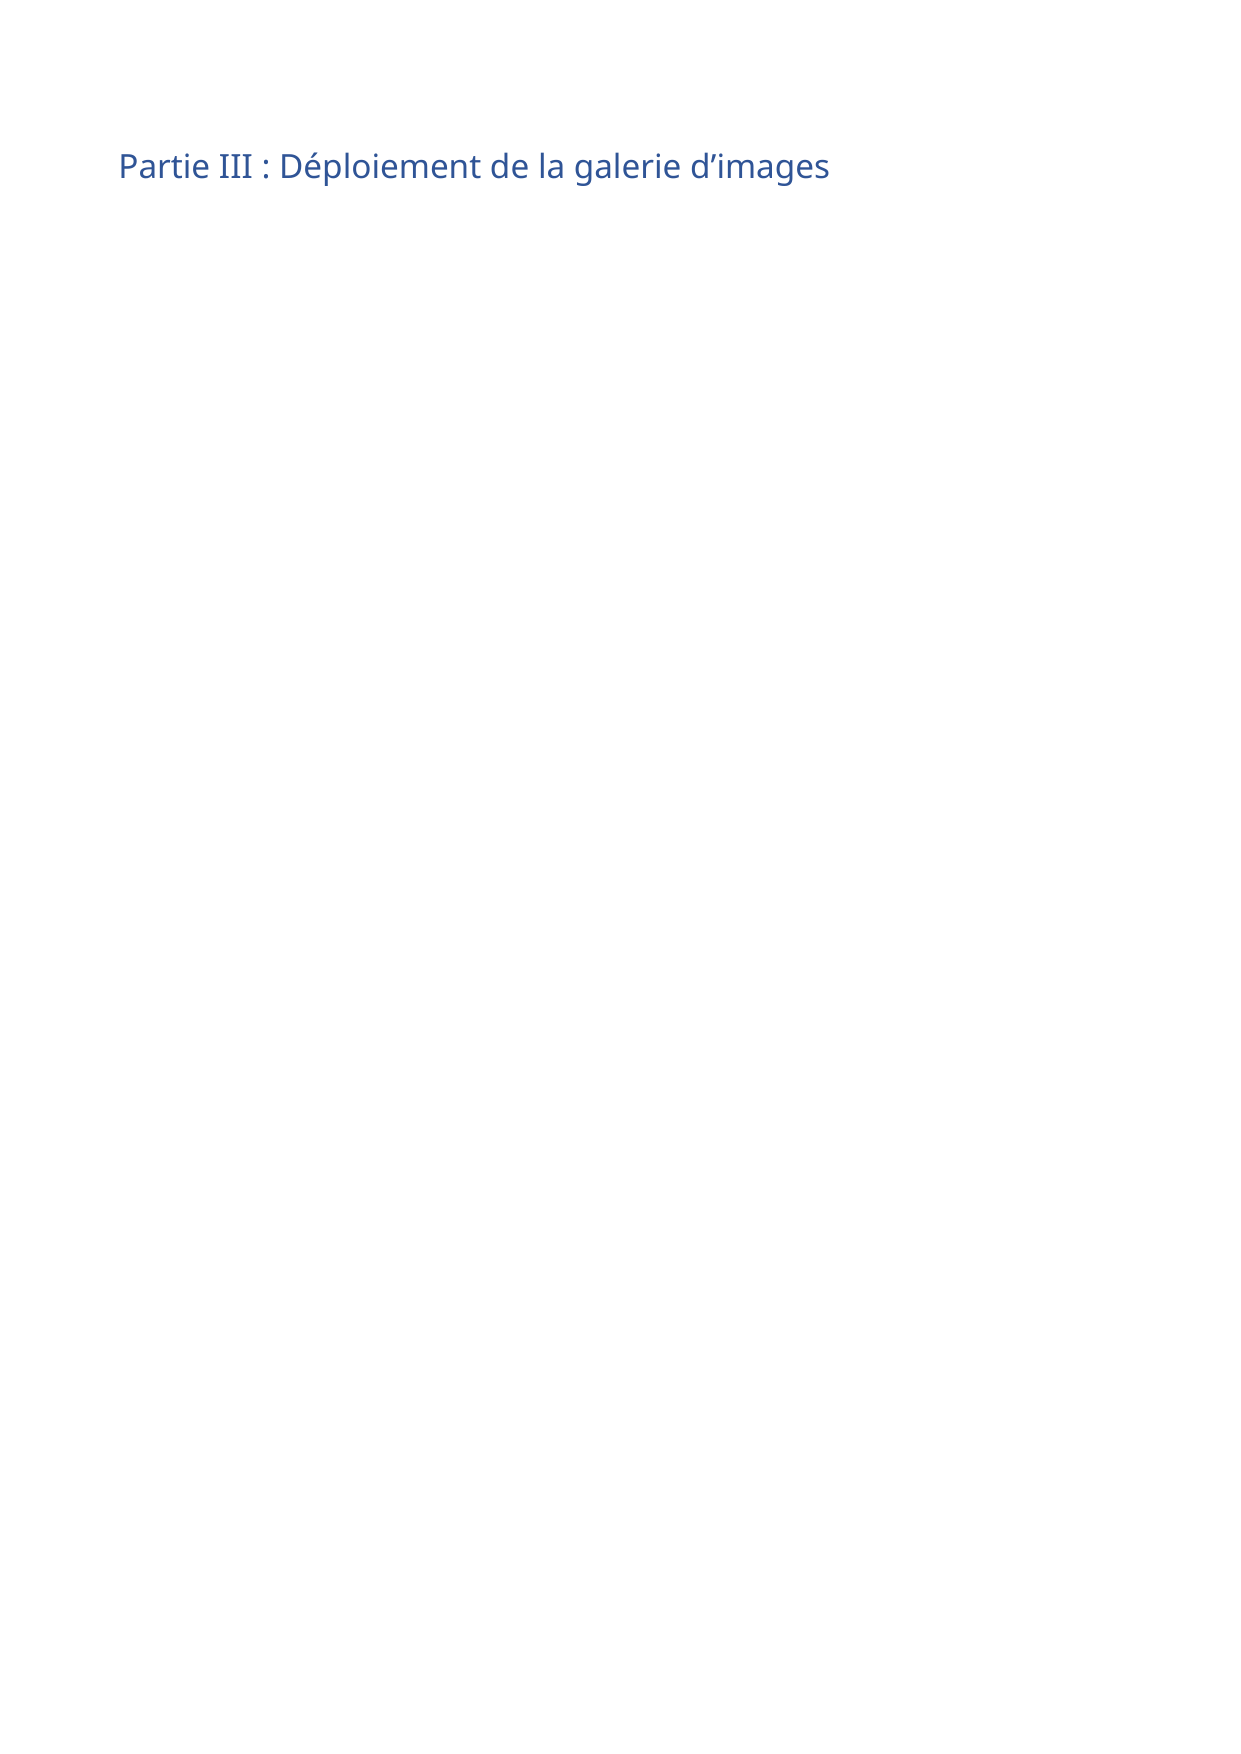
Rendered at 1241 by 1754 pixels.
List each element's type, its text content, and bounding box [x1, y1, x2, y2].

subtitle Partie III : Déploiement de la galerie d’images [118, 143, 1122, 188]
